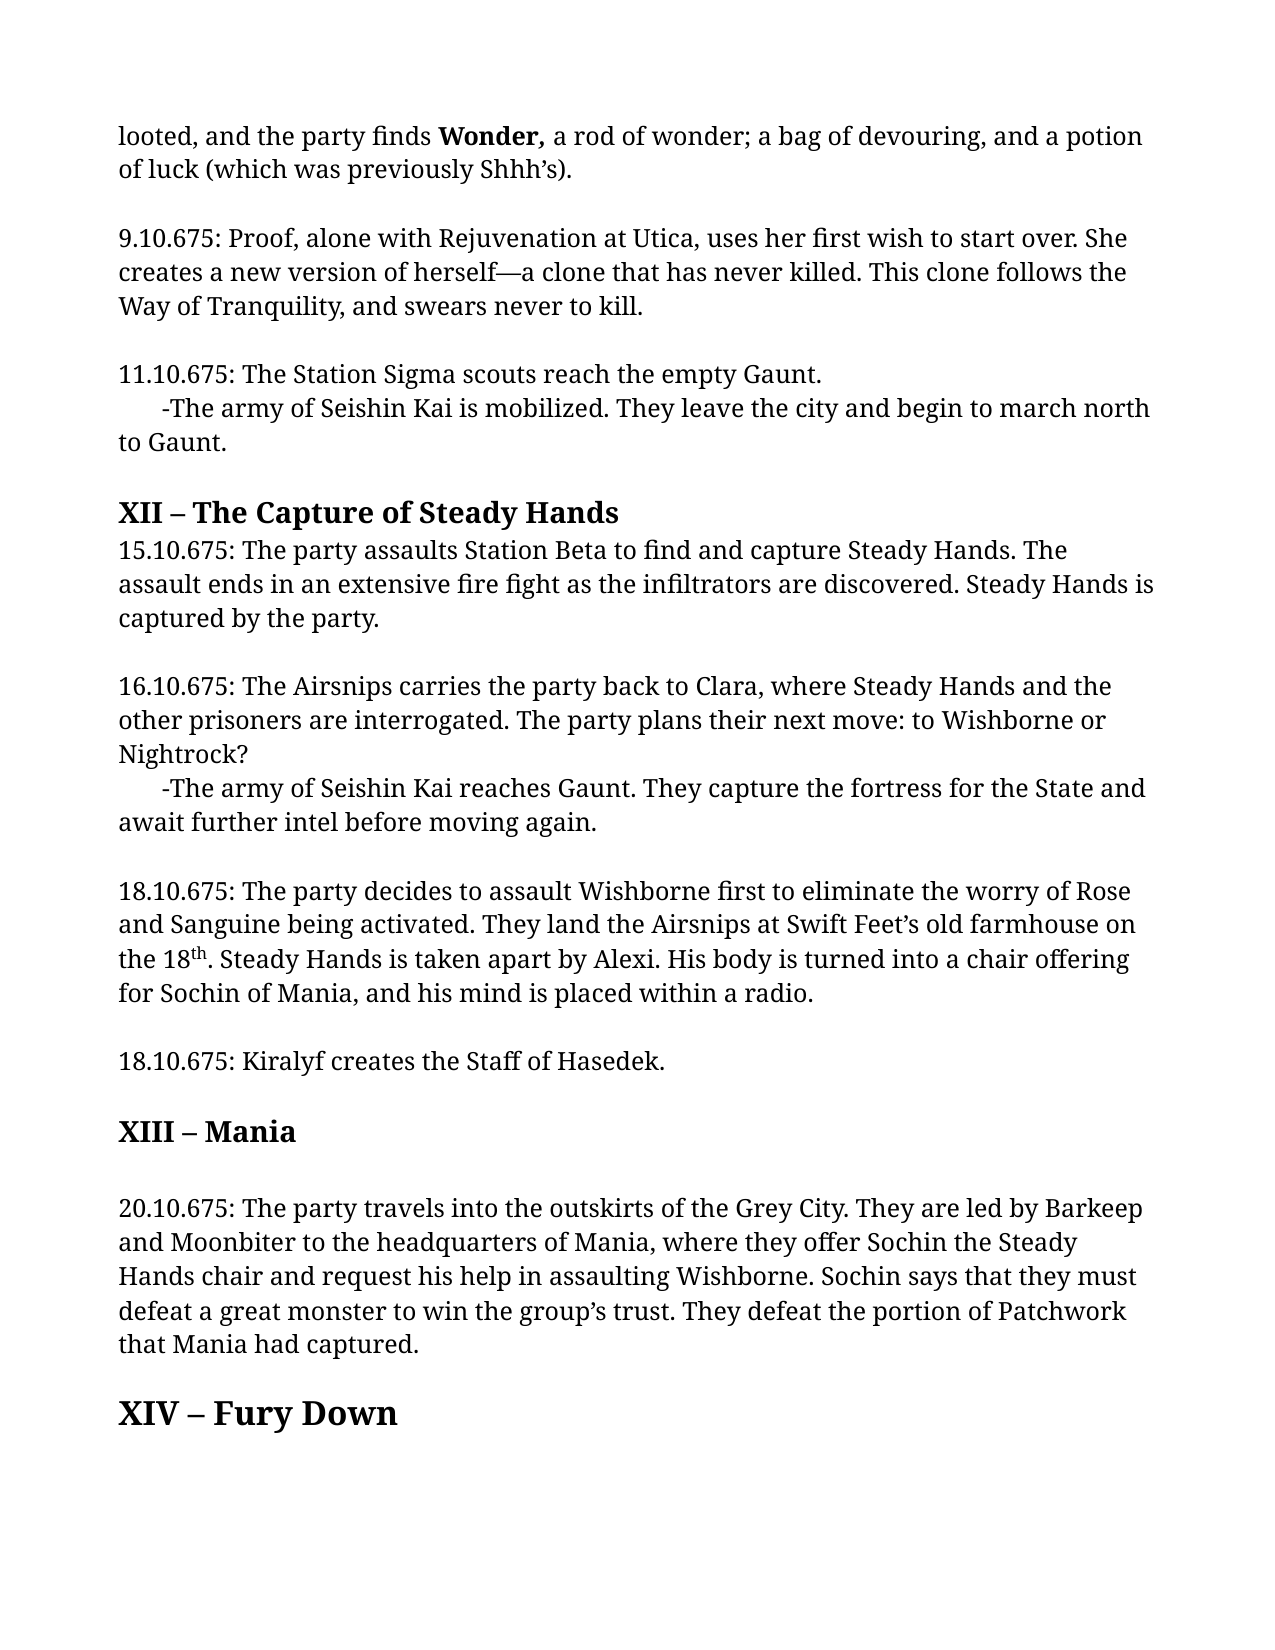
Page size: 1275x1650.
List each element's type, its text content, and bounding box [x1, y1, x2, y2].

text -The army of Seishin Kai reaches Gaunt. They capture the fortress for the State and await further intel before moving again. [118, 771, 1157, 839]
text 18.10.675: The party decides to assault Wishborne first to eliminate the worry of Rose and Sanguine being activated. They land the Airsnips at Swift Feet’s old farmhouse on the 18th. Steady Hands is taken apart by Alexi. His body is turned into a chair offering for Sochin of Mania, and his mind is placed within a radio. [118, 873, 1157, 1009]
text XII – The Capture of Steady Hands [118, 493, 1157, 532]
text XIII – Mania [118, 1112, 1157, 1151]
text XIV – Fury Down [118, 1390, 1157, 1435]
text 15.10.675: The party assaults Station Beta to find and capture Steady Hands. The assault ends in an extensive fire fight as the infiltrators are discovered. Steady Hands is captured by the party. [118, 532, 1157, 635]
text 18.10.675: Kiralyf creates the Staff of Hasedek. [118, 1043, 1157, 1077]
text 20.10.675: The party travels into the outskirts of the Grey City. They are led by Barkeep and Moonbiter to the headquarters of Mania, where they offer Sochin the Steady Hands chair and request his help in assaulting Wishborne. Sochin says that they must defeat a great monster to win the group’s trust. They defeat the portion of Patchwork that Mania had captured. [118, 1191, 1157, 1361]
text 16.10.675: The Airsnips carries the party back to Clara, where Steady Hands and the other prisoners are interrogated. The party plans their next move: to Wishborne or Nightrock? [118, 669, 1157, 771]
text 11.10.675: The Station Sigma scouts reach the empty Gaunt. [118, 357, 1157, 391]
text looted, and the party finds Wonder, a rod of wonder; a bag of devouring, and a potion of luck (which was previously Shhh’s). [118, 118, 1157, 186]
text -The army of Seishin Kai is mobilized. They leave the city and begin to march north to Gaunt. [118, 391, 1157, 459]
text 9.10.675: Proof, alone with Rejuvenation at Utica, uses her first wish to start over. She creates a new version of herself—a clone that has never killed. This clone follows the Way of Tranquility, and swears never to kill. [118, 220, 1157, 322]
